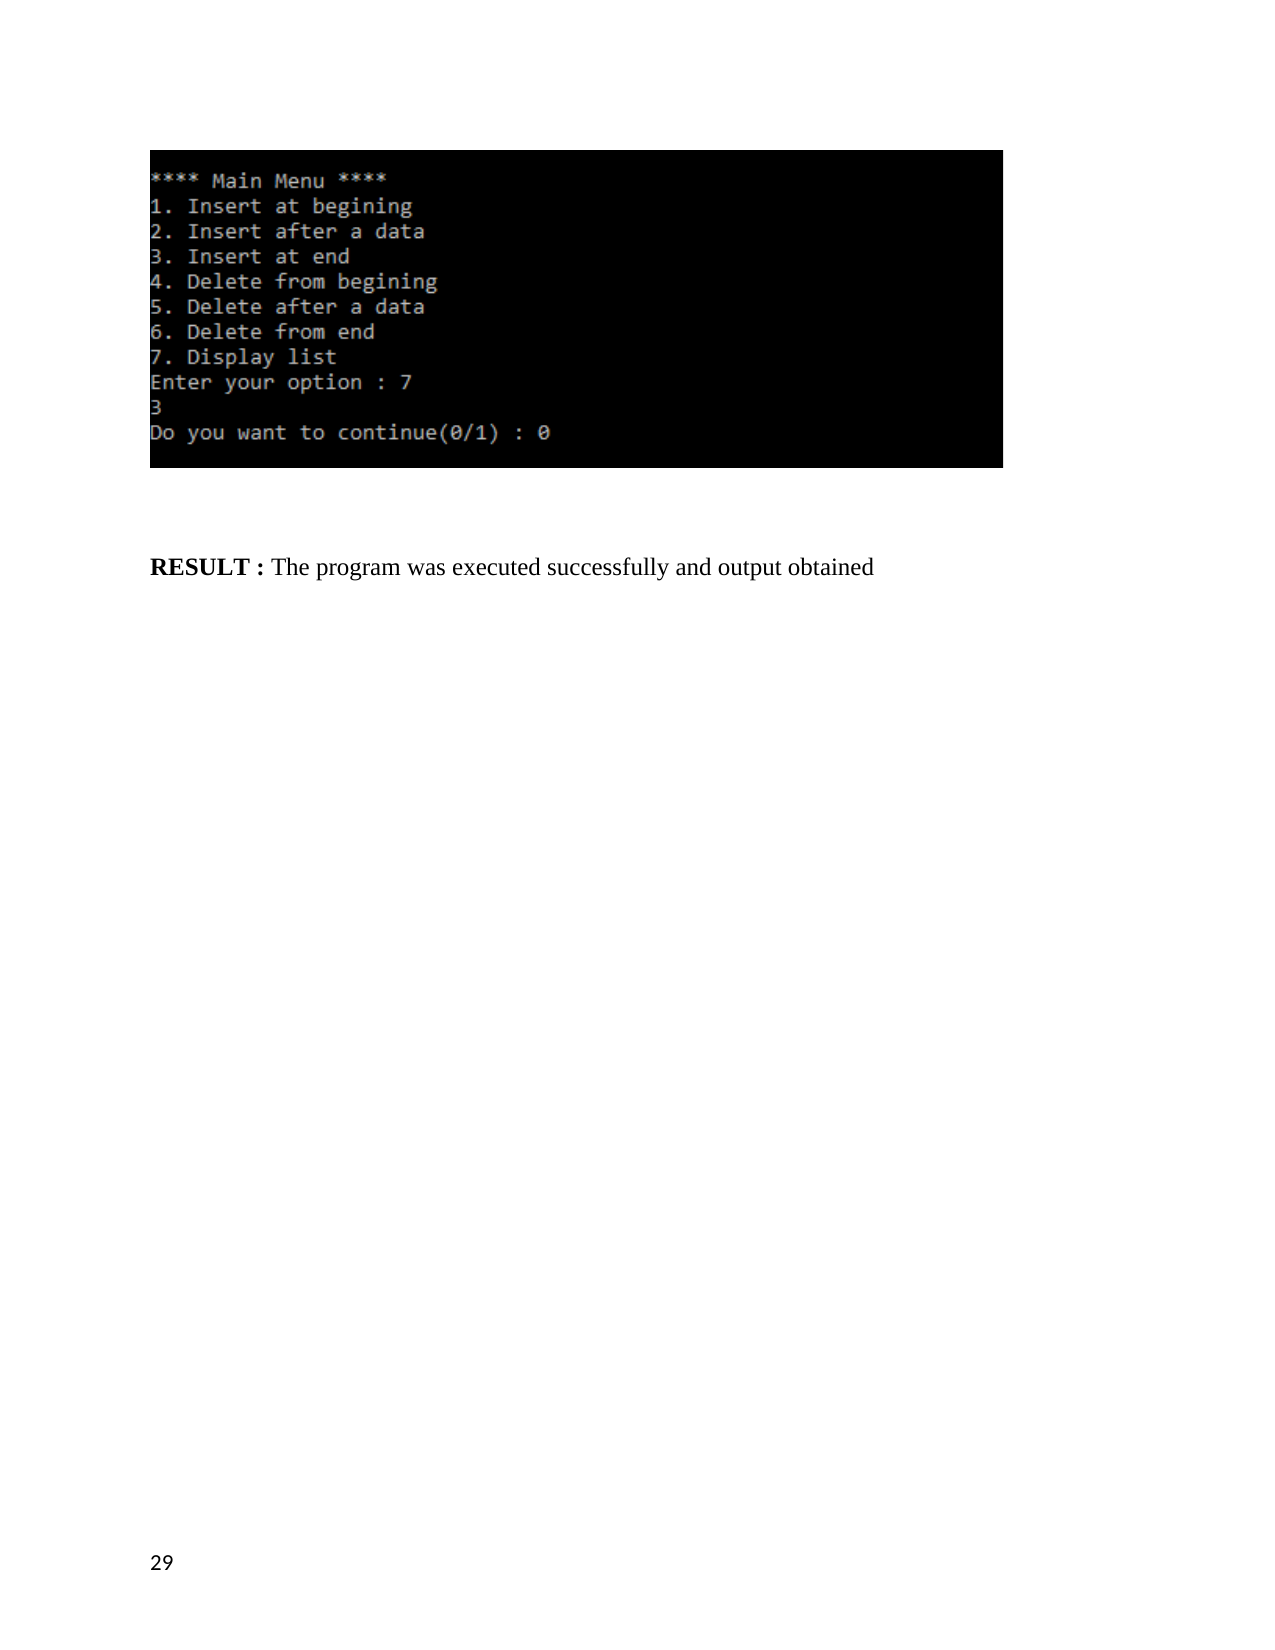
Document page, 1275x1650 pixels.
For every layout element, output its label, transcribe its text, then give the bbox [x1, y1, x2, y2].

text RESULT : The program was executed successfully and output obtained [150, 552, 1125, 580]
picture [150, 150, 1004, 468]
